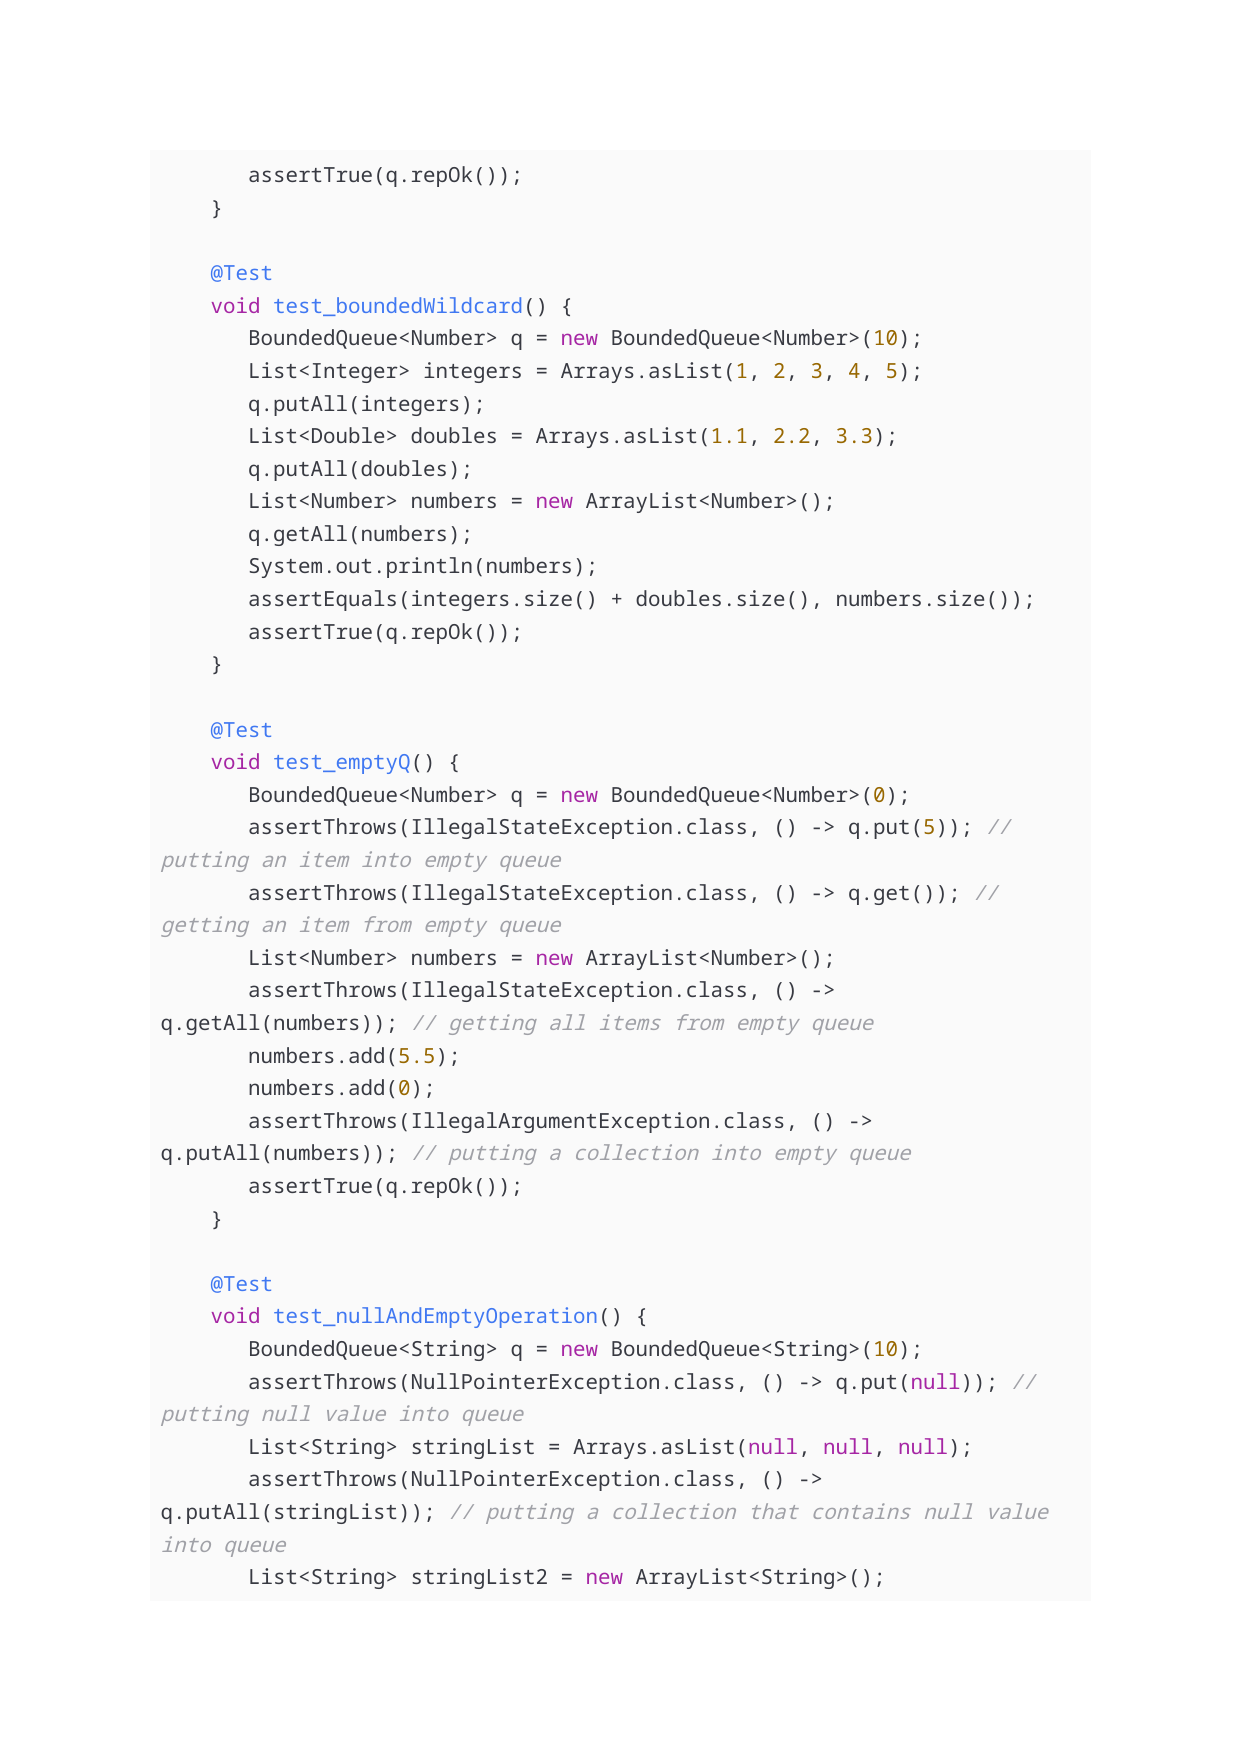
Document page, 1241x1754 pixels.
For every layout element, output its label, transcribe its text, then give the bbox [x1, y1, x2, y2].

table_header assertTrue(q.repOk()); } @Test void test_boundedWildcard() { BoundedQueue<Number> q = new BoundedQueue<Number>(10); List<Integer> integers = Arrays.asList(1, 2, 3, 4, 5); q.putAll(integers); List<Double> doubles = Arrays.asList(1.1, 2.2, 3.3); q.putAll(doubles); List<Number> numbers = new ArrayList<Number>(); q.getAll(numbers); System.out.println(numbers); assertEquals(integers.size() + doubles.size(), numbers.size()); assertTrue(q.repOk()); } @Test void test_emptyQ() { BoundedQueue<Number> q = new BoundedQueue<Number>(0); assertThrows(IllegalStateException.class, () -> q.put(5)); // putting an item into empty queue assertThrows(IllegalStateException.class, () -> q.get()); // getting an item from empty queue List<Number> numbers = new ArrayList<Number>(); assertThrows(IllegalStateException.class, () -> q.getAll(numbers)); // getting all items from empty queue numbers.add(5.5); numbers.add(0); assertThrows(IllegalArgumentException.class, () -> q.putAll(numbers)); // putting a collection into empty queue assertTrue(q.repOk()); } @Test void test_nullAndEmptyOperation() { BoundedQueue<String> q = new BoundedQueue<String>(10); assertThrows(NullPointerException.class, () -> q.put(null)); // putting null value into queue List<String> stringList = Arrays.asList(null, null, null); assertThrows(NullPointerException.class, () -> q.putAll(stringList)); // putting a collection that contains null value into queue List<String> stringList2 = new ArrayList<String>(); [150, 150, 1091, 1601]
